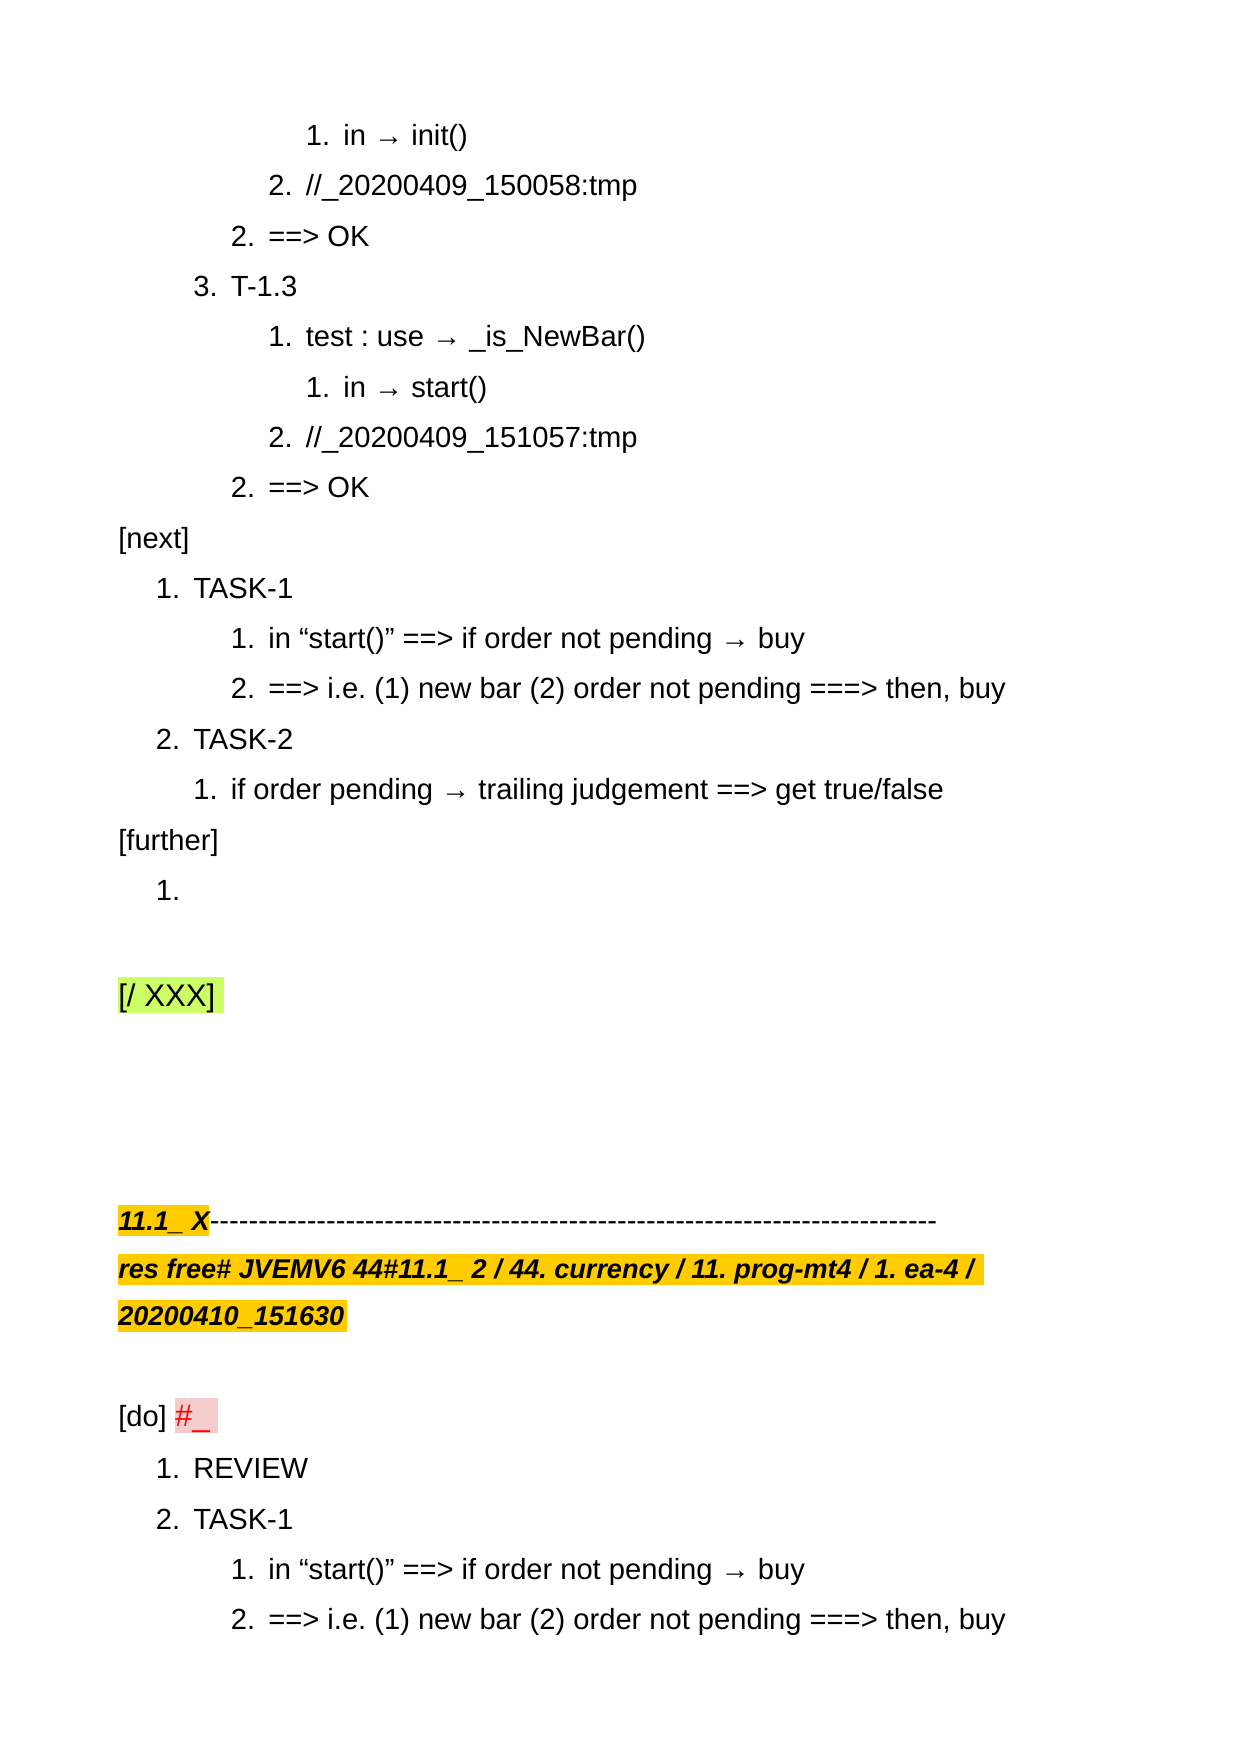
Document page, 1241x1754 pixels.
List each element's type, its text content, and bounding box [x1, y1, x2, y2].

list in → start() [306, 370, 1122, 403]
list TASK-1 [156, 571, 1122, 604]
list ==> i.e. (1) new bar (2) order not pending ===> then, buy [231, 672, 1122, 705]
list in “start()” ==> if order not pending → buy [231, 621, 1122, 655]
text 11.1_ X--------------------------------------------------------------------------- [118, 1203, 1122, 1237]
list TASK-1 [156, 1502, 1122, 1535]
text [do] #_ [118, 1397, 1122, 1433]
list //_20200409_150058:tmp [268, 168, 1122, 202]
list ==> OK [231, 470, 1122, 504]
list ==> OK [231, 219, 1122, 252]
list TASK-2 [156, 722, 1122, 755]
list REVIEW [156, 1451, 1122, 1485]
text [/ XXX] [118, 923, 1122, 1013]
list ==> i.e. (1) new bar (2) order not pending ===> then, buy [231, 1602, 1122, 1636]
list in “start()” ==> if order not pending → buy [231, 1552, 1122, 1586]
list in → init() [306, 118, 1122, 152]
list T-1.3 [193, 269, 1122, 303]
list test : use → _is_NewBar() [268, 319, 1122, 353]
list //_20200409_151057:tmp [268, 420, 1122, 453]
list if order pending → trailing judgement ==> get true/false [193, 772, 1122, 806]
text [next] [118, 521, 1122, 554]
text res free# JVEMV6 44#11.1_ 2 / 44. currency / 11. prog-mt4 / 1. ea-4 / 20200410_151630 [118, 1253, 1122, 1332]
text [further] [118, 822, 1122, 856]
